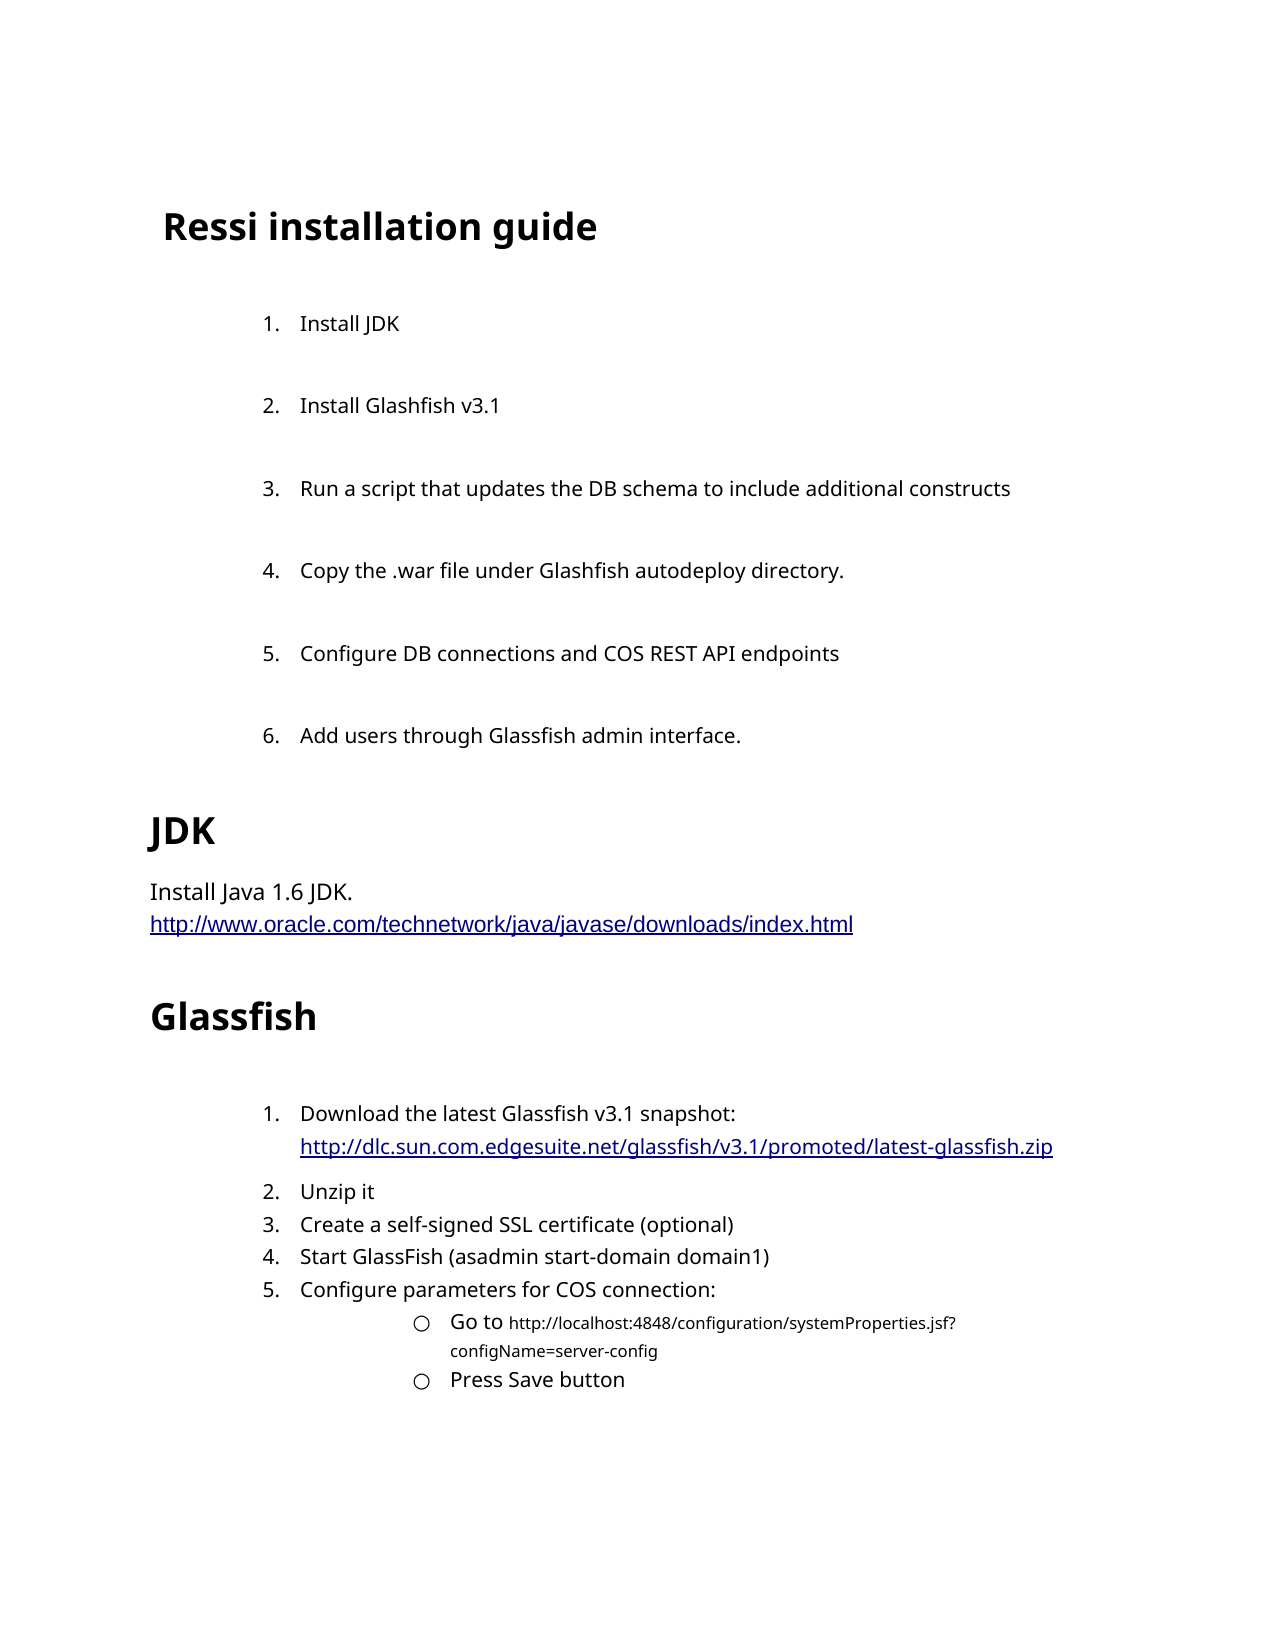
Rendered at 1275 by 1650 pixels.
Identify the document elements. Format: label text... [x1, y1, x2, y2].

text Install Java 1.6 JDK. [150, 875, 1112, 907]
list Install JDK [280, 309, 1112, 337]
list Download the latest Glassfish v3.1 snapshot: http://dlc.sun.com.edgesuite.net/glassfish/v3.1/promoted/latest-glassfish.zip [262, 1099, 1112, 1160]
text Glassfish [150, 991, 1112, 1042]
list Install Glashfish v3.1 [280, 391, 1112, 420]
text JDK [150, 804, 1112, 855]
text Ressi installation guide [162, 200, 1112, 251]
list Copy the .war file under Glashfish autodeploy directory. [280, 556, 1112, 585]
list Create a self-signed SSL certificate (optional) [280, 1210, 1112, 1238]
list Start GlassFish (asadmin start-domain domain1) [280, 1242, 1112, 1271]
list Configure parameters for COS connection: [280, 1275, 1112, 1303]
list Add users through Glassfish admin interface. [280, 722, 1112, 750]
text http://www.oracle.com/technetwork/java/javase/downloads/index.html [150, 911, 1112, 937]
list Run a script that updates the DB schema to include additional constructs [280, 474, 1112, 502]
list Configure DB connections and COS REST API endpoints [280, 639, 1112, 667]
list Press Save button [431, 1365, 1112, 1394]
list Go to http://localhost:4848/configuration/systemProperties.jsf?configName=server-config [412, 1307, 1112, 1362]
list Unzip it [280, 1177, 1112, 1206]
